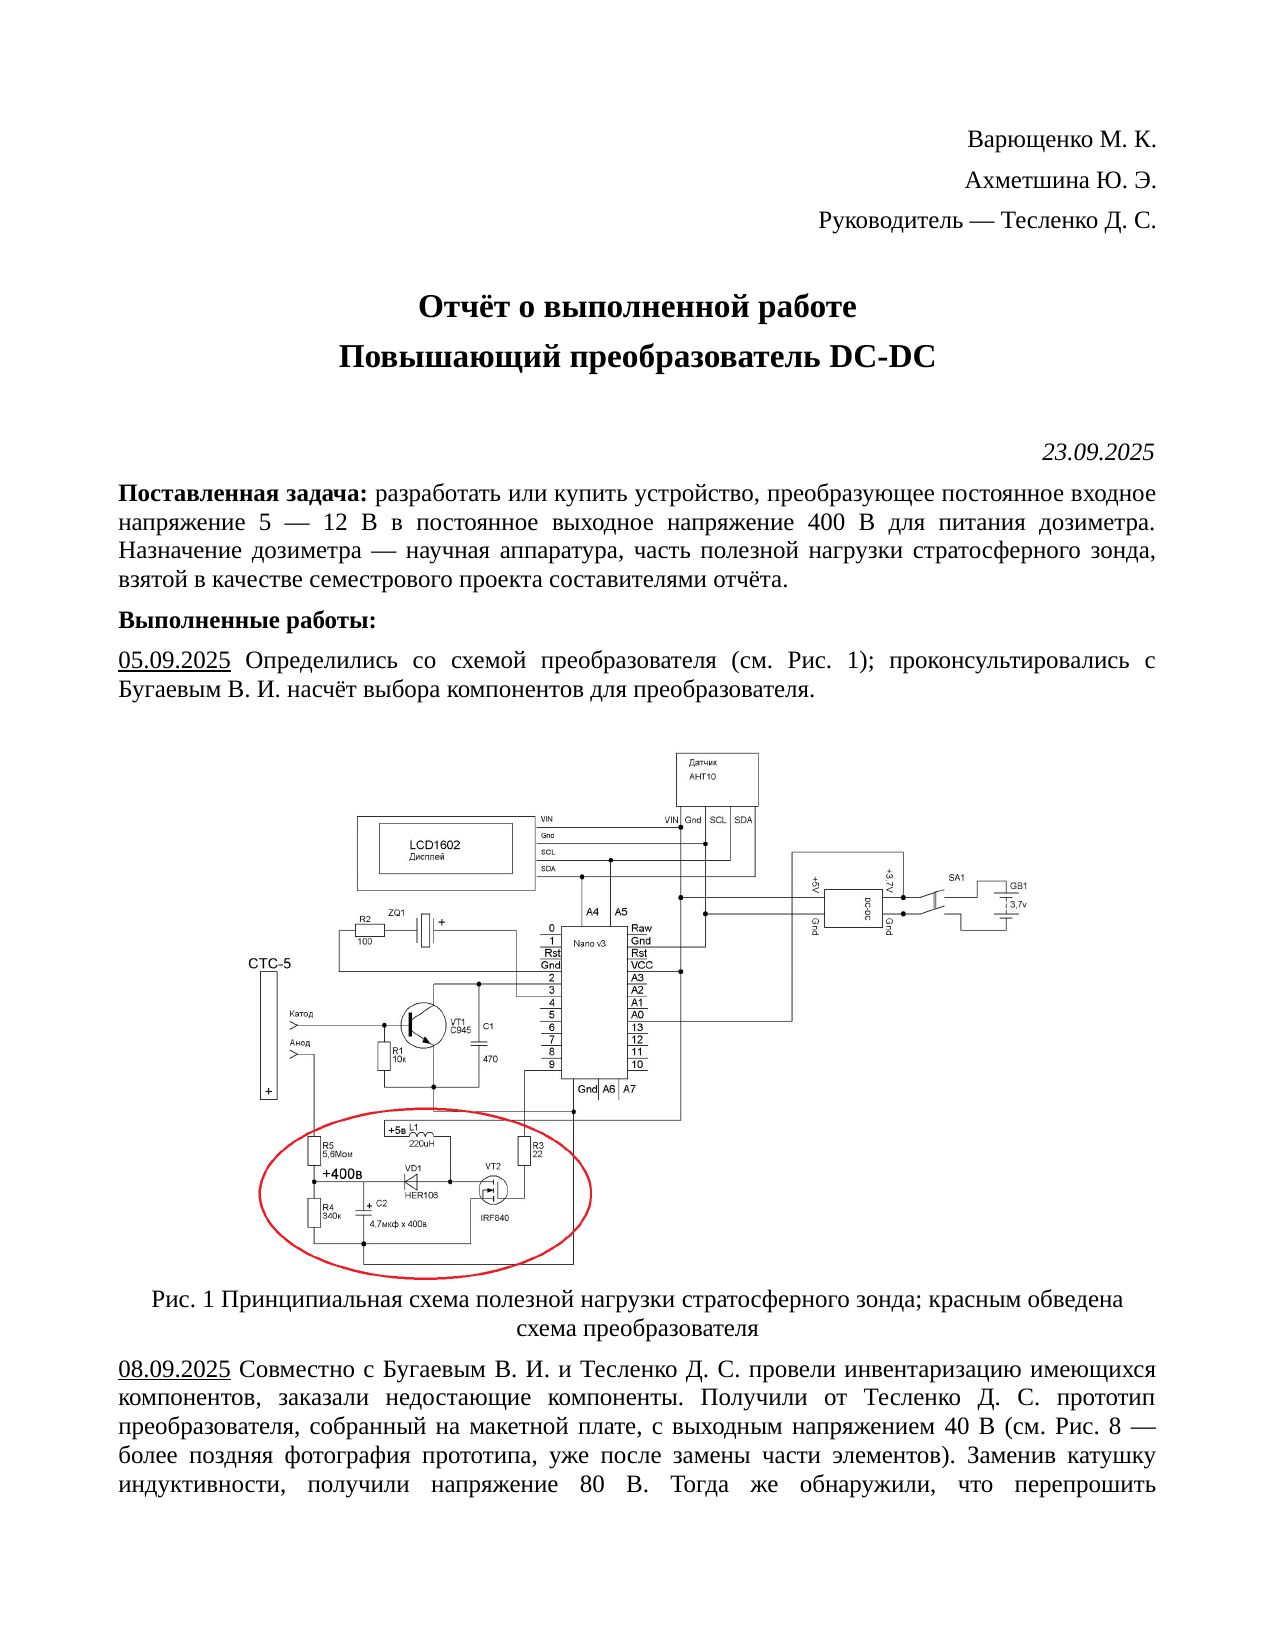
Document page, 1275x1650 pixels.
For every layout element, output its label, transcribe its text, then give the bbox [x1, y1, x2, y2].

text Выполненные работы: [118, 605, 1157, 633]
text Повышающий преобразователь DC-DC [118, 337, 1157, 375]
text Руководитель — Тесленко Д. С. [118, 205, 1157, 234]
text Ахметшина Ю. Э. [118, 165, 1157, 193]
text Рис. 1 Принципиальная схема полезной нагрузки стратосферного зонда; красным обведена схема преобразователя [118, 715, 1157, 1342]
picture [229, 708, 1046, 1285]
text Варющенко М. К. [118, 124, 1157, 153]
text Отчёт о выполненной работе [118, 287, 1157, 325]
text 05.09.2025 Определились со схемой преобразователя (см. Рис. 1); проконсультировались с Бугаевым В. И. насчёт выбора компонентов для преобразователя. [118, 645, 1157, 703]
text 23.09.2025 [118, 437, 1157, 466]
text Поставленная задача: разработать или купить устройство, преобразующее постоянное входное напряжение 5 — 12 В в постоянное выходное напряжение 400 В для питания дозиметра. Назначение дозиметра — научная аппаратура, часть полезной нагрузки стратосферного зонда, взятой в качестве семестрового проекта составителями отчёта. [118, 478, 1157, 593]
text 08.09.2025 Совместно с Бугаевым В. И. и Тесленко Д. С. провели инвентаризацию имеющихся компонентов, заказали недостающие компоненты. Получили от Тесленко Д. С. прототип преобразователя, собранный на макетной плате, с выходным напряжением 40 В (см. Рис. 8 — более поздняя фотография прототипа, уже после замены части элементов). Заменив катушку индуктивности, получили напряжение 80 В. Тогда же обнаружили, что перепрошить [118, 1354, 1157, 1497]
